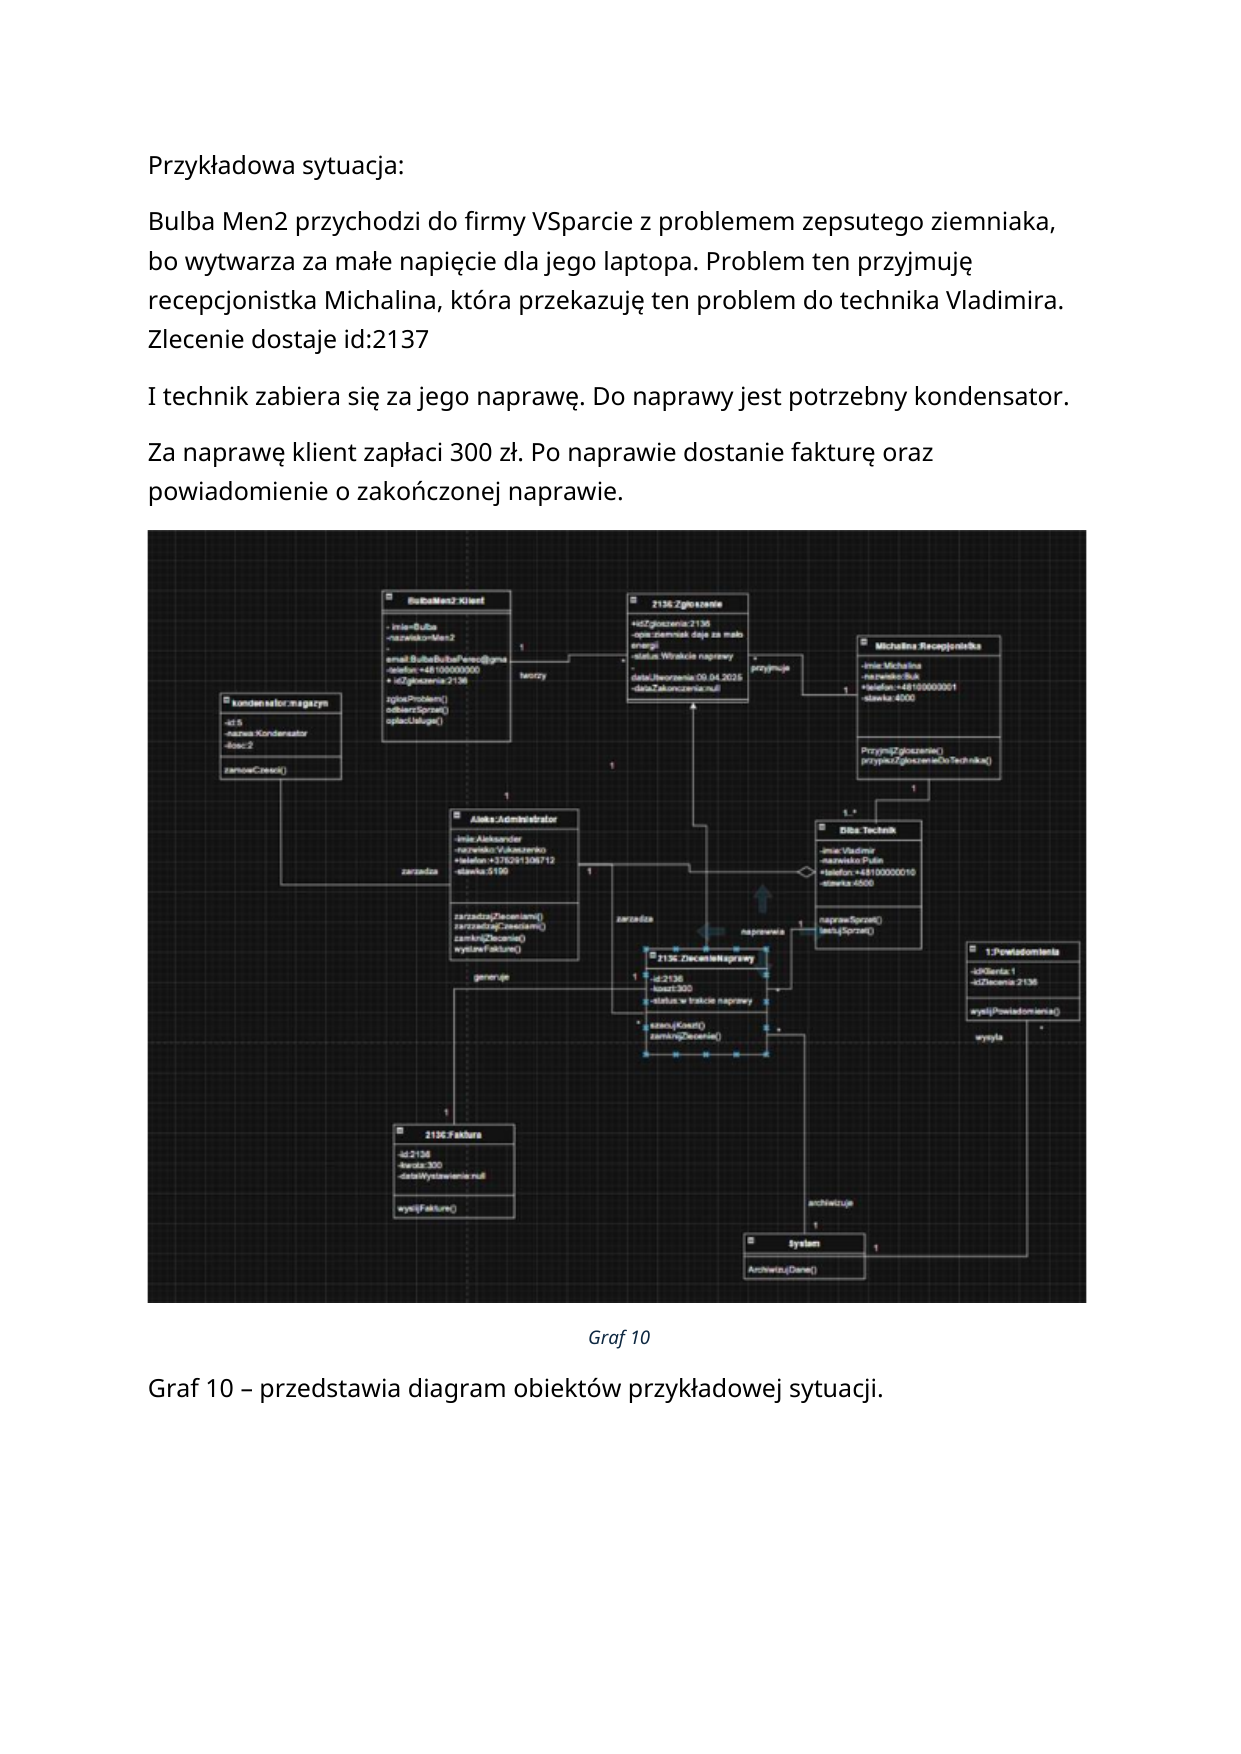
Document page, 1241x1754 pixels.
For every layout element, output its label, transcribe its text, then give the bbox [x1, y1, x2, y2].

text Przykładowa sytuacja: [148, 148, 1093, 182]
text Bulba Men2 przychodzi do firmy VSparcie z problemem zepsutego ziemniaka, bo wytwarza za małe napięcie dla jego laptopa. Problem ten przyjmuję recepcjonistka Michalina, która przekazuję ten problem do technika Vladimira. Zlecenie dostaje id:2137 [148, 204, 1093, 356]
text I technik zabiera się za jego naprawę. Do naprawy jest potrzebny kondensator. [148, 378, 1093, 412]
text Graf 10 – przedstawia diagram obiektów przykładowej sytuacji. [148, 1371, 1093, 1405]
text Za naprawę klient zapłaci 300 zł. Po naprawie dostanie fakturę oraz powiadomienie o zakończonej naprawie. [148, 434, 1093, 508]
text Graf 10 [148, 1325, 1093, 1350]
